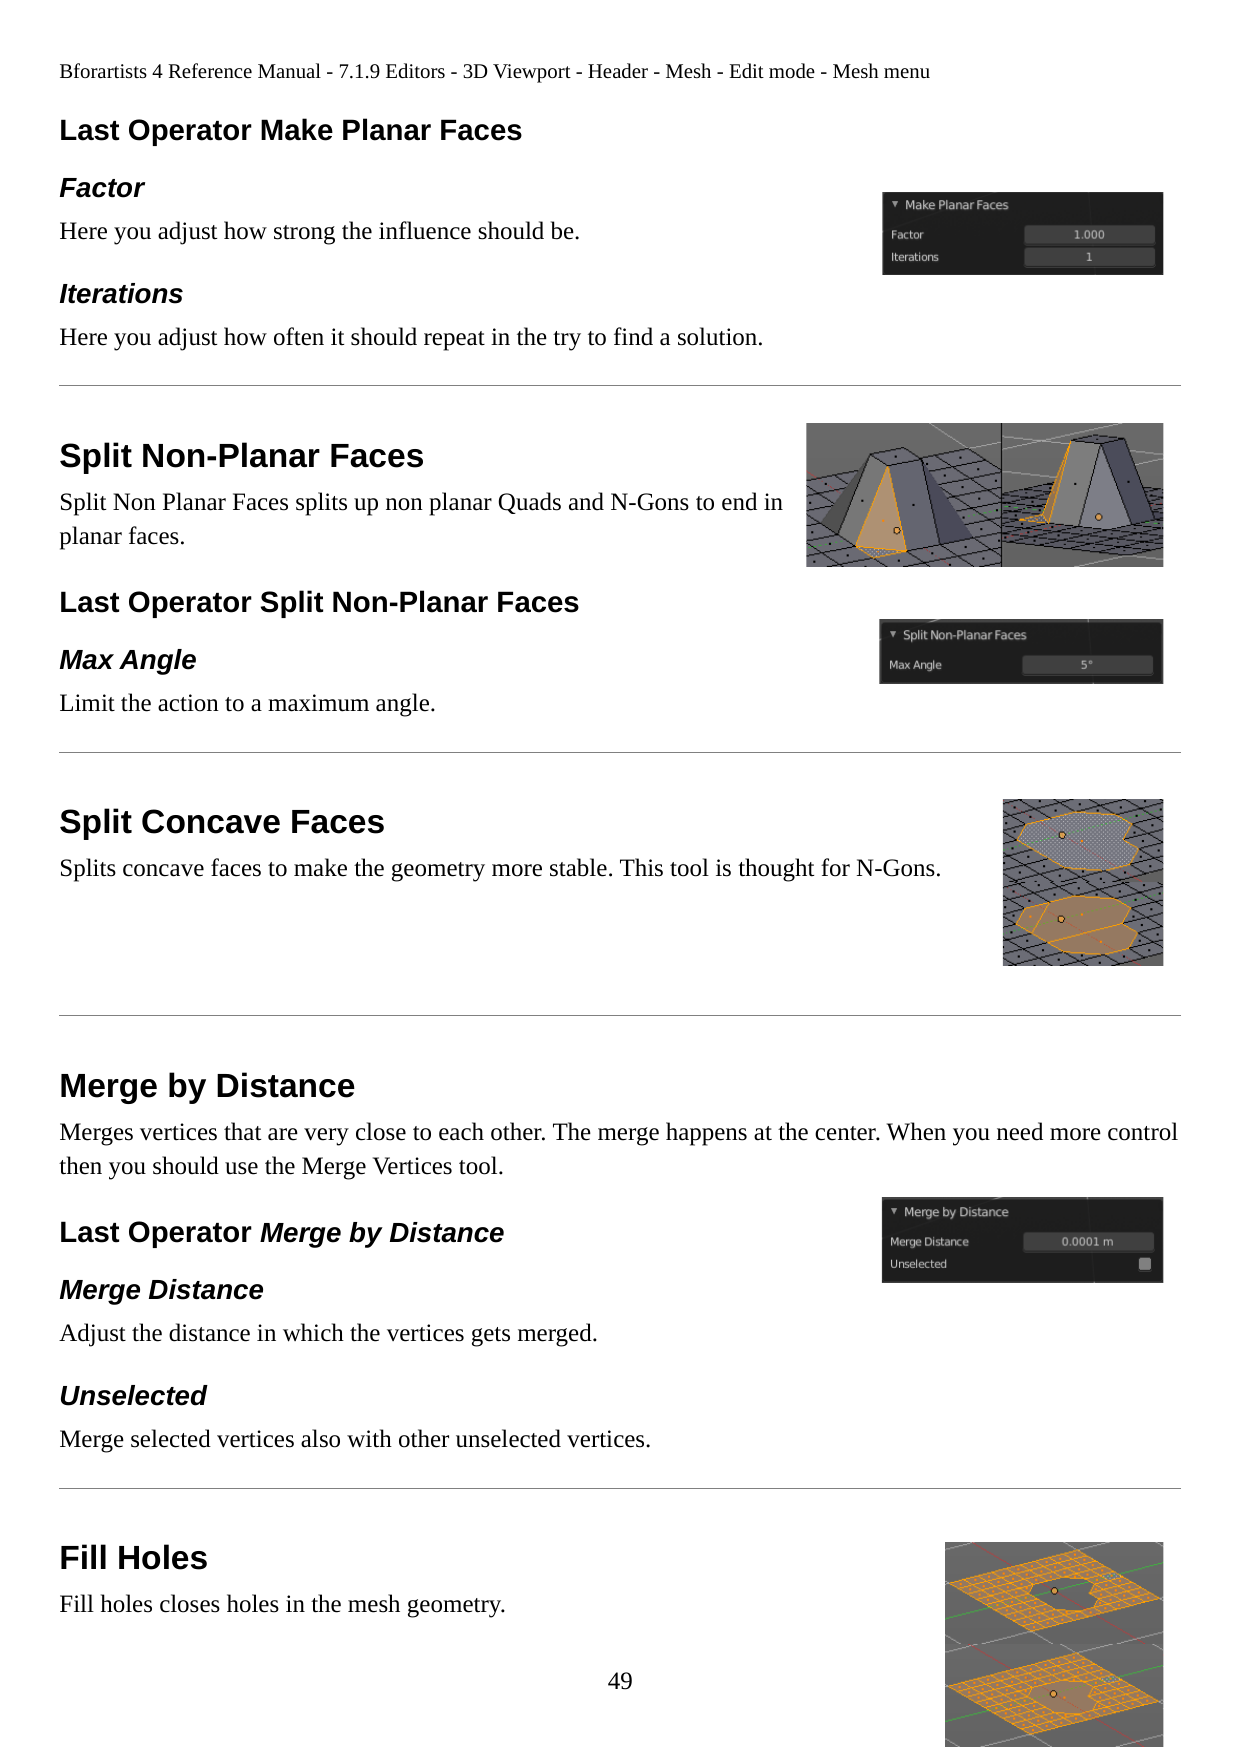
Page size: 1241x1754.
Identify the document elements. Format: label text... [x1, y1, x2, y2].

subtitle Factor [59, 171, 1181, 203]
subtitle Last Operator Merge by Distance [59, 1215, 881, 1248]
subtitle Unselected [59, 1379, 1181, 1411]
text Splits concave faces to make the geometry more stable. This tool is thought for N-Gons. [59, 853, 1002, 882]
subtitle Last Operator Split Non-Planar Faces [59, 585, 1181, 619]
subtitle Last Operator Make Planar Faces [59, 113, 1181, 146]
subtitle Max Angle [59, 644, 879, 676]
subtitle Merge by Distance [59, 1066, 1181, 1104]
subtitle [1164, 802, 1181, 841]
picture [879, 619, 1164, 684]
text Limit the action to a maximum angle. [59, 688, 1181, 717]
subtitle [1164, 436, 1181, 474]
text Merges vertices that are very close to each other. The merge happens at the center. When you need more control then you should use the Merge Vertices tool. [59, 1117, 1181, 1180]
picture [882, 192, 1164, 275]
subtitle Split Non-Planar Faces [59, 436, 806, 474]
subtitle Split Concave Faces [59, 802, 1002, 841]
picture [806, 423, 1164, 567]
subtitle Merge Distance [59, 1273, 1181, 1305]
text Here you adjust how strong the influence should be. [59, 216, 882, 244]
text Fill holes closes holes in the mesh geometry. [59, 1589, 945, 1618]
text Merge selected vertices also with other unselected vertices. [59, 1424, 1181, 1453]
picture [945, 1542, 1164, 1747]
text Here you adjust how often it should repeat in the try to find a solution. [59, 322, 1181, 350]
picture [881, 1197, 1164, 1283]
subtitle Iterations [59, 277, 1181, 309]
subtitle [1164, 644, 1181, 676]
picture [1002, 799, 1164, 966]
subtitle Fill Holes [59, 1538, 1181, 1577]
text Split Non Planar Faces splits up non planar Quads and N-Gons to end in planar faces. [59, 487, 806, 550]
text Adjust the distance in which the vertices gets merged. [59, 1318, 1181, 1347]
